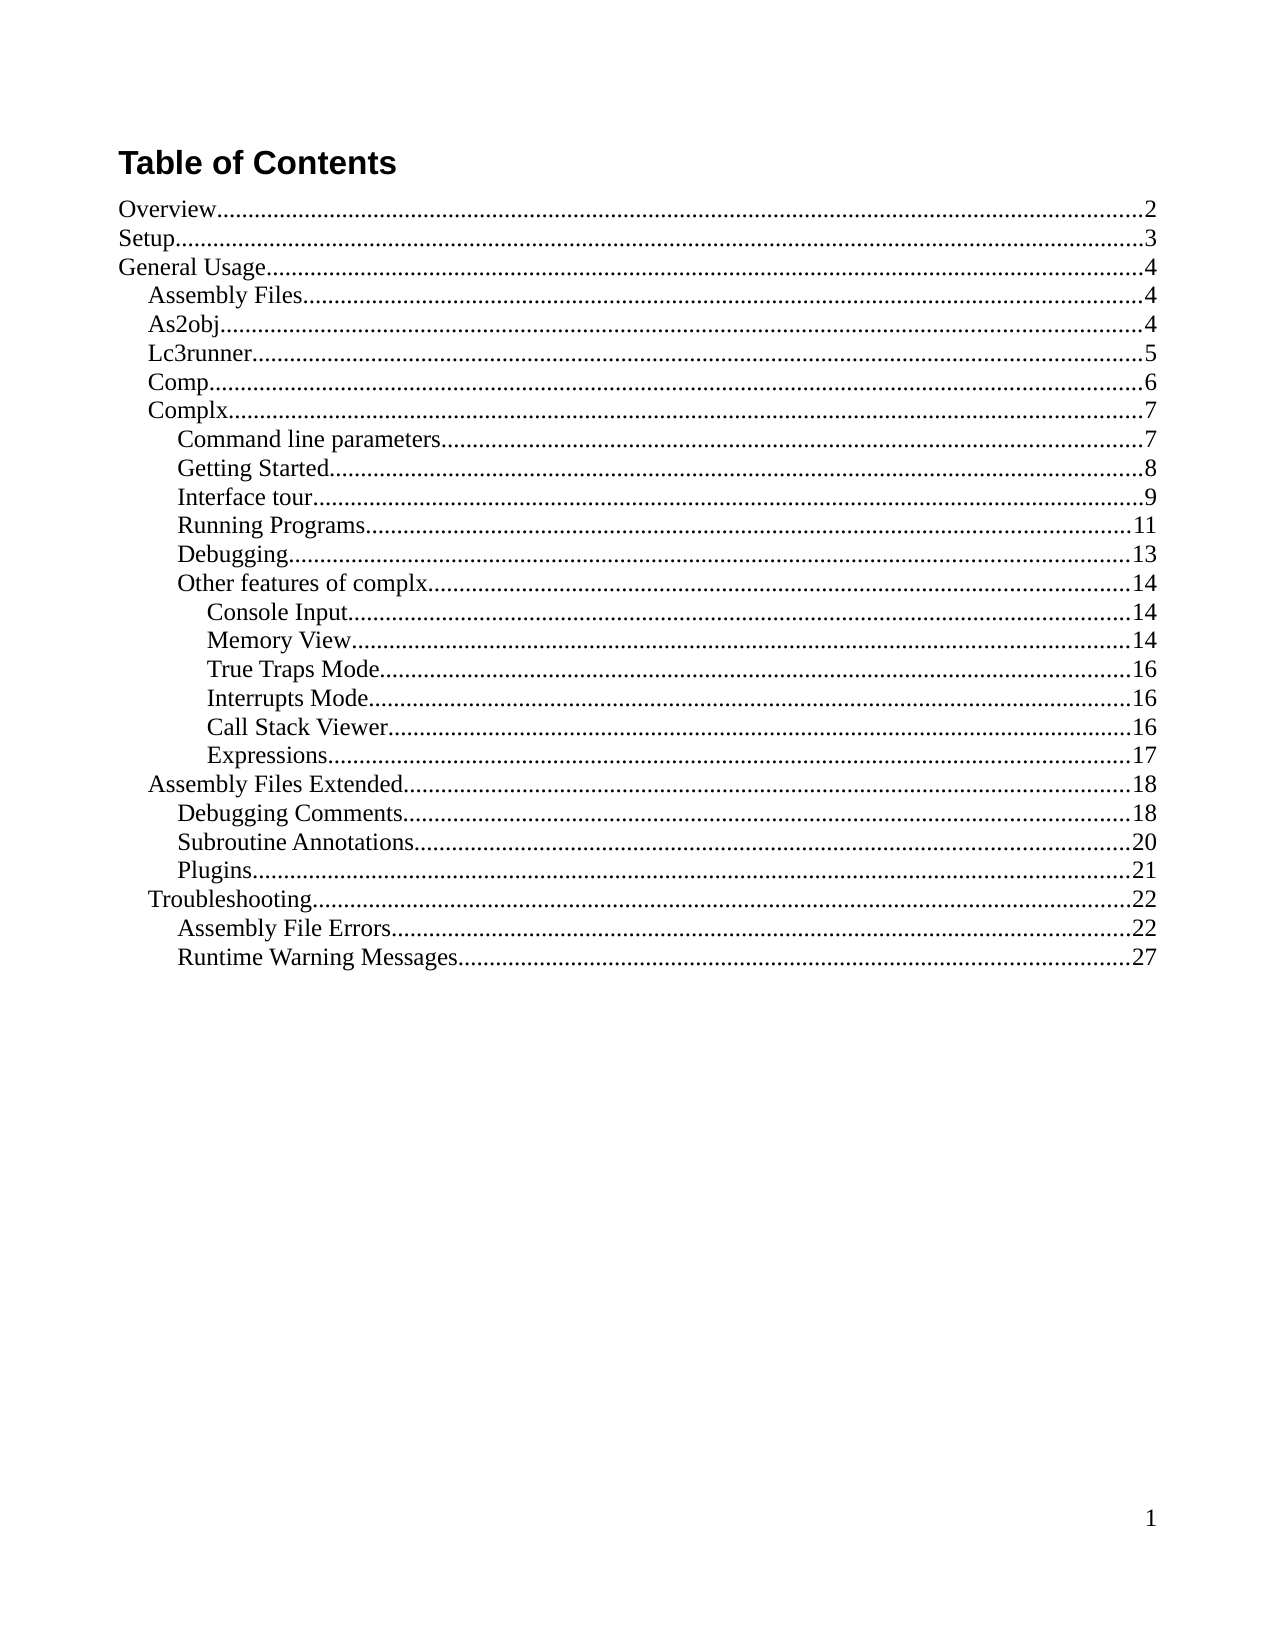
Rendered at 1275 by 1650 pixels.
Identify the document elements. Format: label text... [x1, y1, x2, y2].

text Expressions 17 [207, 740, 1157, 769]
text Console Input 14 [207, 597, 1157, 625]
text Other features of complx 14 [177, 568, 1157, 597]
text Running Programs 11 [177, 510, 1157, 539]
text Overview 2 [118, 194, 1157, 223]
text Call Stack Viewer 16 [207, 712, 1157, 740]
text Getting Started 8 [177, 453, 1157, 482]
subtitle Table of Contents [118, 143, 1157, 182]
text Assembly File Errors 22 [177, 913, 1157, 942]
text Assembly Files 4 [148, 280, 1157, 309]
text Debugging 13 [177, 539, 1157, 568]
text Subroutine Annotations 20 [177, 827, 1157, 855]
text Memory View 14 [207, 625, 1157, 654]
text Complx 7 [148, 395, 1157, 424]
text Troubleshooting 22 [148, 884, 1157, 913]
text As2obj 4 [148, 309, 1157, 338]
text Lc3runner 5 [148, 338, 1157, 367]
text Interrupts Mode 16 [207, 683, 1157, 712]
text Command line parameters 7 [177, 424, 1157, 453]
text Runtime Warning Messages 27 [177, 942, 1157, 970]
text Plugins 21 [177, 855, 1157, 884]
text Comp 6 [148, 367, 1157, 395]
text True Traps Mode 16 [207, 654, 1157, 683]
text Debugging Comments 18 [177, 798, 1157, 827]
text Interface tour 9 [177, 482, 1157, 510]
text General Usage 4 [118, 252, 1157, 280]
text Setup 3 [118, 223, 1157, 252]
text Assembly Files Extended 18 [148, 769, 1157, 798]
